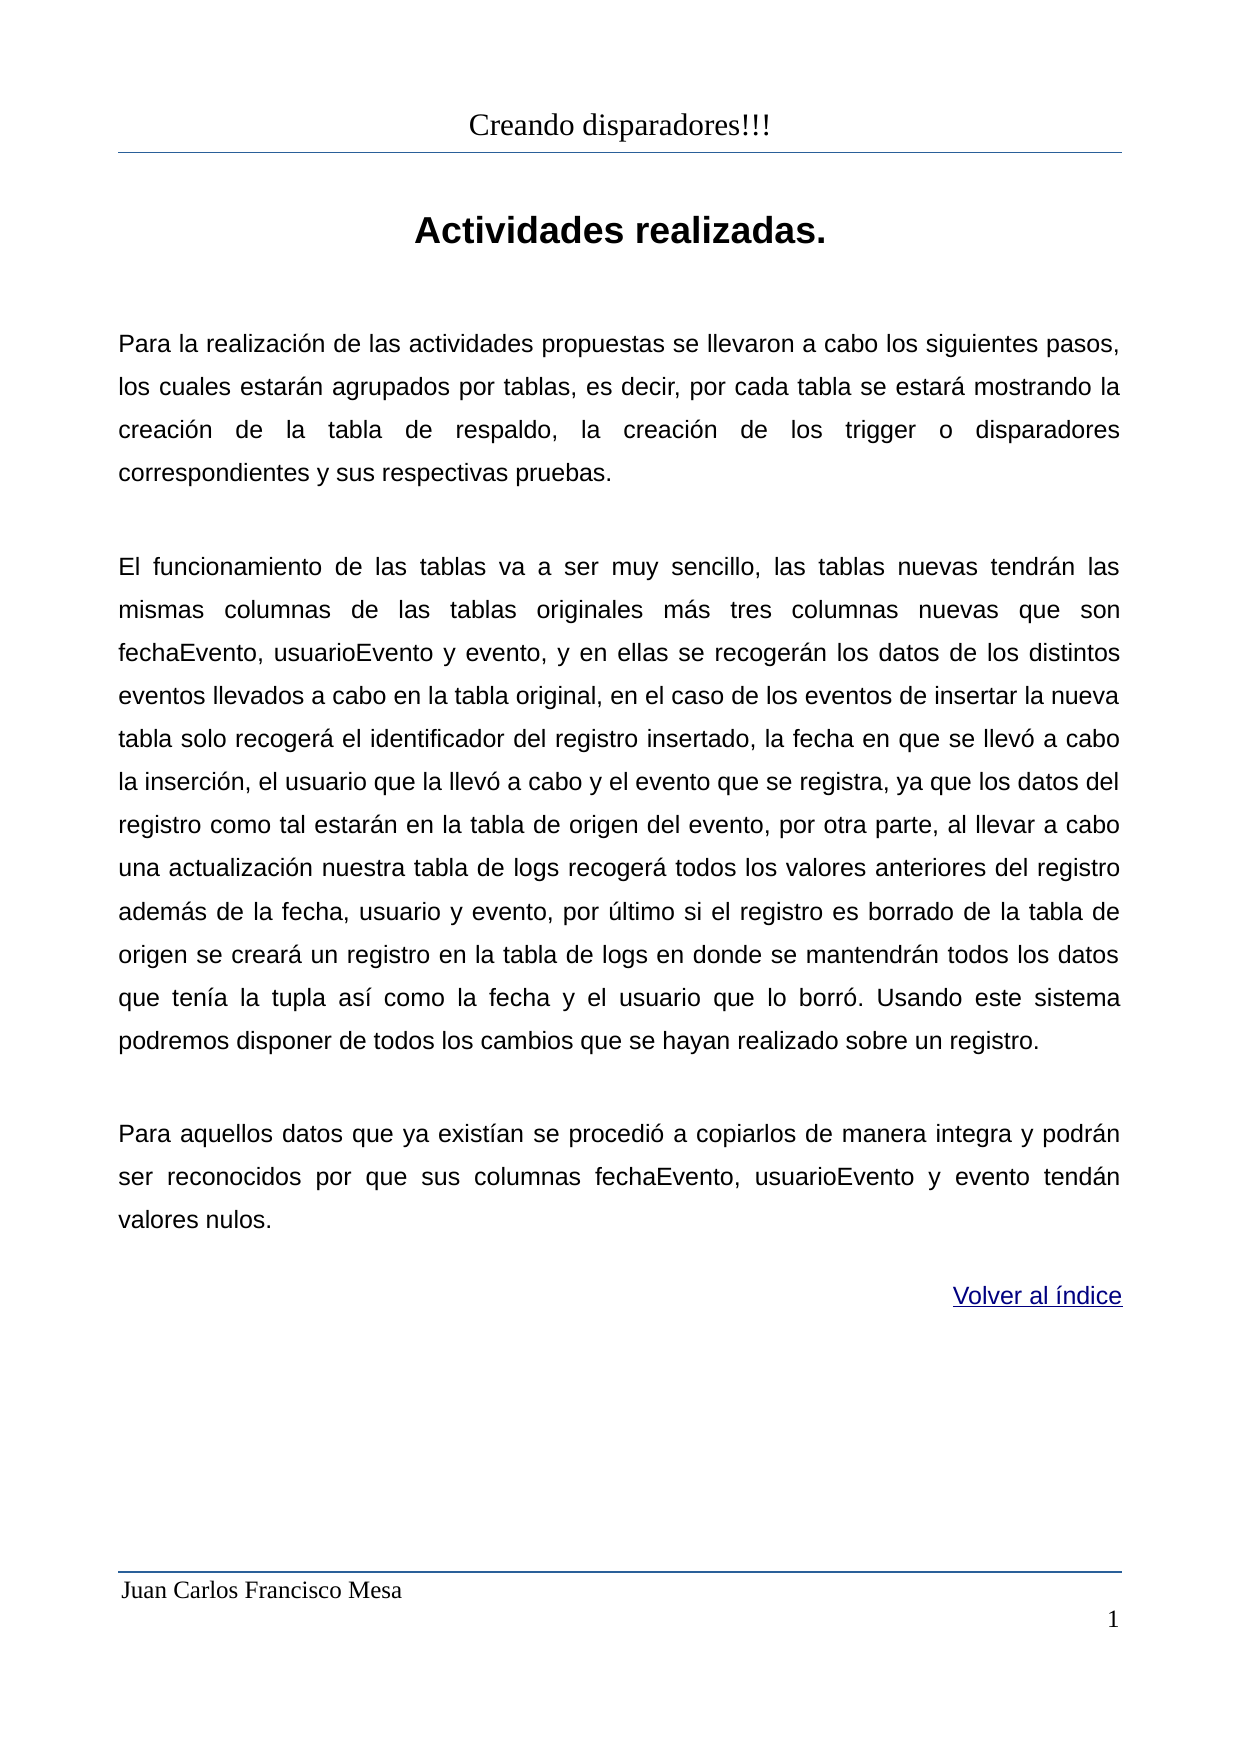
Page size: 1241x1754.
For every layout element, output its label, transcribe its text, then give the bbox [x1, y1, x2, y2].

subtitle Actividades realizadas. [118, 208, 1122, 251]
text El funcionamiento de las tablas va a ser muy sencillo, las tablas nuevas tendrán las mismas columnas de las tablas originales más tres columnas nuevas que son fechaEvento, usuarioEvento y evento, y en ellas se recogerán los datos de los distintos eventos llevados a cabo en la tabla original, en el caso de los eventos de insertar la nueva tabla solo recogerá el identificador del registro insertado, la fecha en que se llevó a cabo la inserción, el usuario que la llevó a cabo y el evento que se registra, ya que los datos del registro como tal estarán en la tabla de origen del evento, por otra parte, al llevar a cabo una actualización nuestra tabla de logs recogerá todos los valores anteriores del registro además de la fecha, usuario y evento, por último si el registro es borrado de la tabla de origen se creará un registro en la tabla de logs en donde se mantendrán todos los datos que tenía la tupla así como la fecha y el usuario que lo borró. Usando este sistema podremos disponer de todos los cambios que se hayan realizado sobre un registro. [118, 552, 1122, 1055]
text Para la realización de las actividades propuestas se llevaron a cabo los siguientes pasos, los cuales estarán agrupados por tablas, es decir, por cada tabla se estará mostrando la creación de la tabla de respaldo, la creación de los trigger o disparadores correspondientes y sus respectivas pruebas. [118, 329, 1122, 487]
text Volver al índice [118, 1281, 1122, 1310]
text Para aquellos datos que ya existían se procedió a copiarlos de manera integra y podrán ser reconocidos por que sus columnas fechaEvento, usuarioEvento y evento tendán valores nulos. [118, 1119, 1122, 1234]
